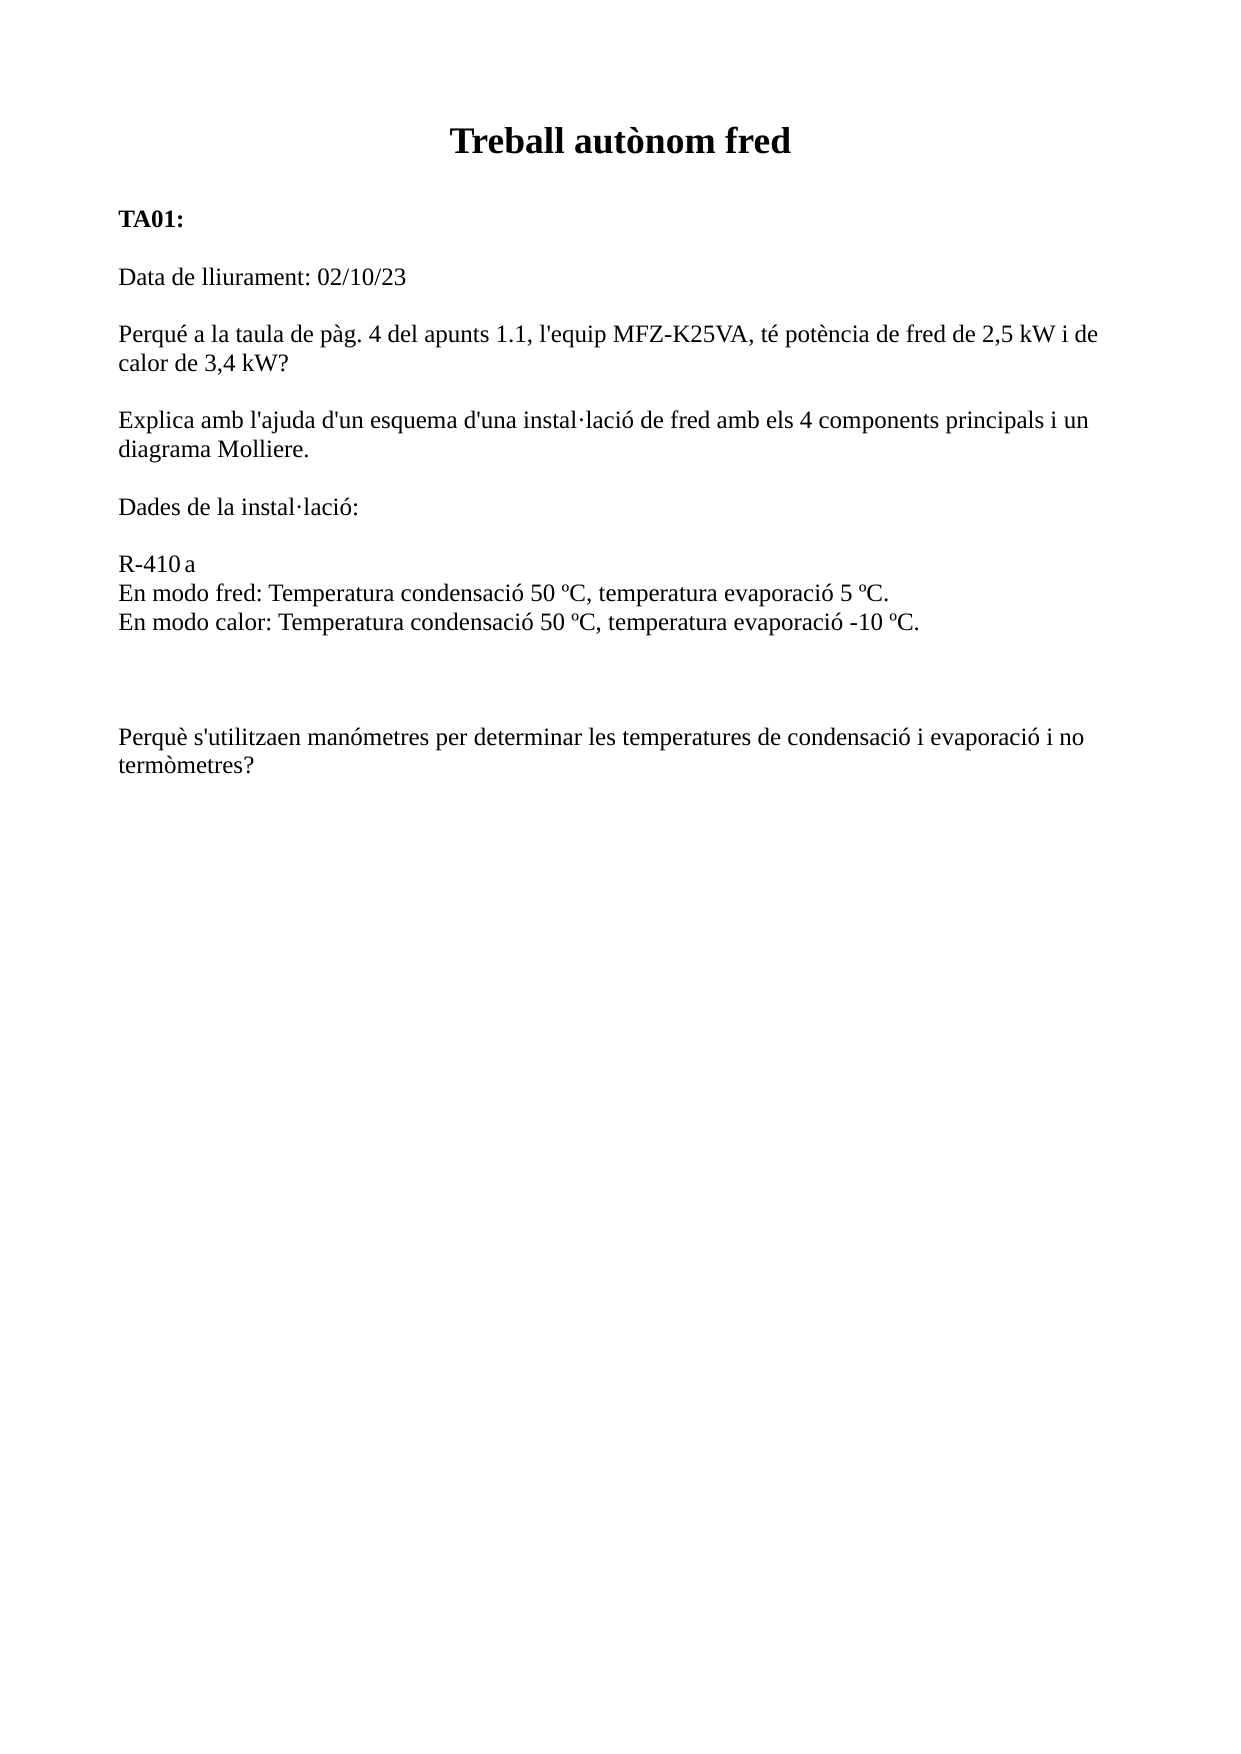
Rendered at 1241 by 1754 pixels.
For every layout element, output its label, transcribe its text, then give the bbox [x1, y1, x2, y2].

text Perquè s'utilitzaen manómetres per determinar les temperatures de condensació i evaporació i no termòmetres? [118, 722, 1122, 779]
text TA01: [118, 204, 1122, 233]
text Dades de la instal·lació: [118, 492, 1122, 521]
text En modo calor: Temperatura condensació 50 ºC, temperatura evaporació -10 ºC. [118, 607, 1122, 636]
text En modo fred: Temperatura condensació 50 ºC, temperatura evaporació 5 ºC. [118, 578, 1122, 607]
text Explica amb l'ajuda d'un esquema d'una instal·lació de fred amb els 4 components principals i un diagrama Molliere. [118, 406, 1122, 463]
text Perqué a la taula de pàg. 4 del apunts 1.1, l'equip MFZ-K25VA, té potència de fred de 2,5 kW i de calor de 3,4 kW? [118, 319, 1122, 377]
text R-410 a [118, 549, 1122, 578]
text Data de lliurament: 02/10/23 [118, 262, 1122, 291]
text Treball autònom fred [118, 118, 1122, 161]
